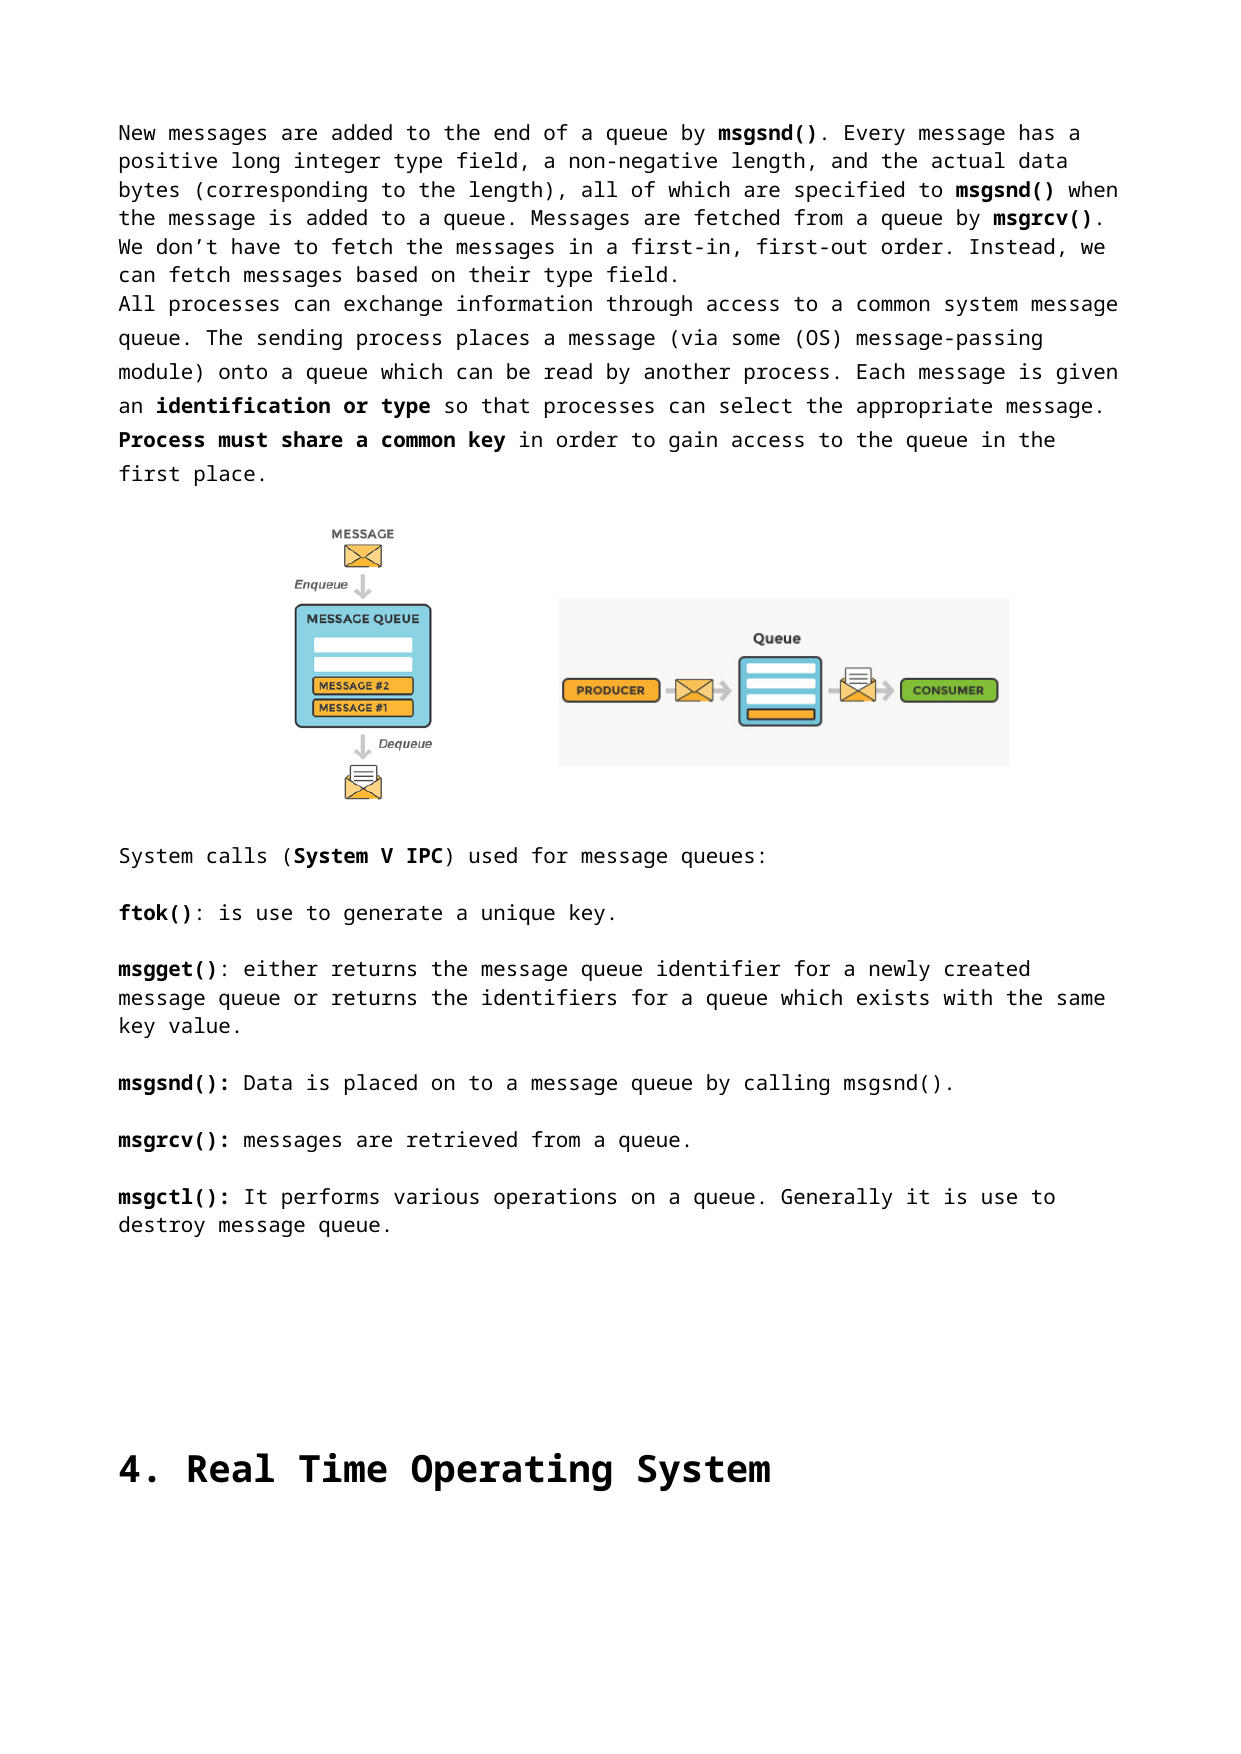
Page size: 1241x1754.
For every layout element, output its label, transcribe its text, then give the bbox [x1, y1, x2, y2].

text destroy message queue. [118, 1210, 1122, 1239]
text msgsnd(): Data is placed on to a message queue by calling msgsnd(). [118, 1068, 1122, 1097]
text System calls (System V IPC) used for message queues: [118, 841, 1122, 869]
picture [558, 598, 1013, 766]
text ftok(): is use to generate a unique key. [118, 898, 1122, 926]
text msgget(): either returns the message queue identifier for a newly created message queue or returns the identifiers for a queue which exists with the same key value. [118, 954, 1122, 1040]
text All processes can exchange information through access to a common system message queue. The sending process places a message (via some (OS) message-passing module) onto a queue which can be read by another process. Each message is given an identification or type so that processes can select the appropriate message. Process must share a common key in order to gain access to the queue in the first place. [118, 289, 1122, 487]
text New messages are added to the end of a queue by msgsnd(). Every message has a positive long integer type field, a non-negative length, and the actual data bytes (corresponding to the length), all of which are specified to msgsnd() when the message is added to a queue. Messages are fetched from a queue by msgrcv(). We don’t have to fetch the messages in a first-in, first-out order. Instead, we can fetch messages based on their type field. [118, 118, 1122, 289]
text 4. Real Time Operating System [118, 1442, 1122, 1493]
picture [262, 513, 465, 817]
text msgrcv(): messages are retrieved from a queue. [118, 1125, 1122, 1153]
text msgctl(): It performs various operations on a queue. Generally it is use to [118, 1182, 1122, 1210]
